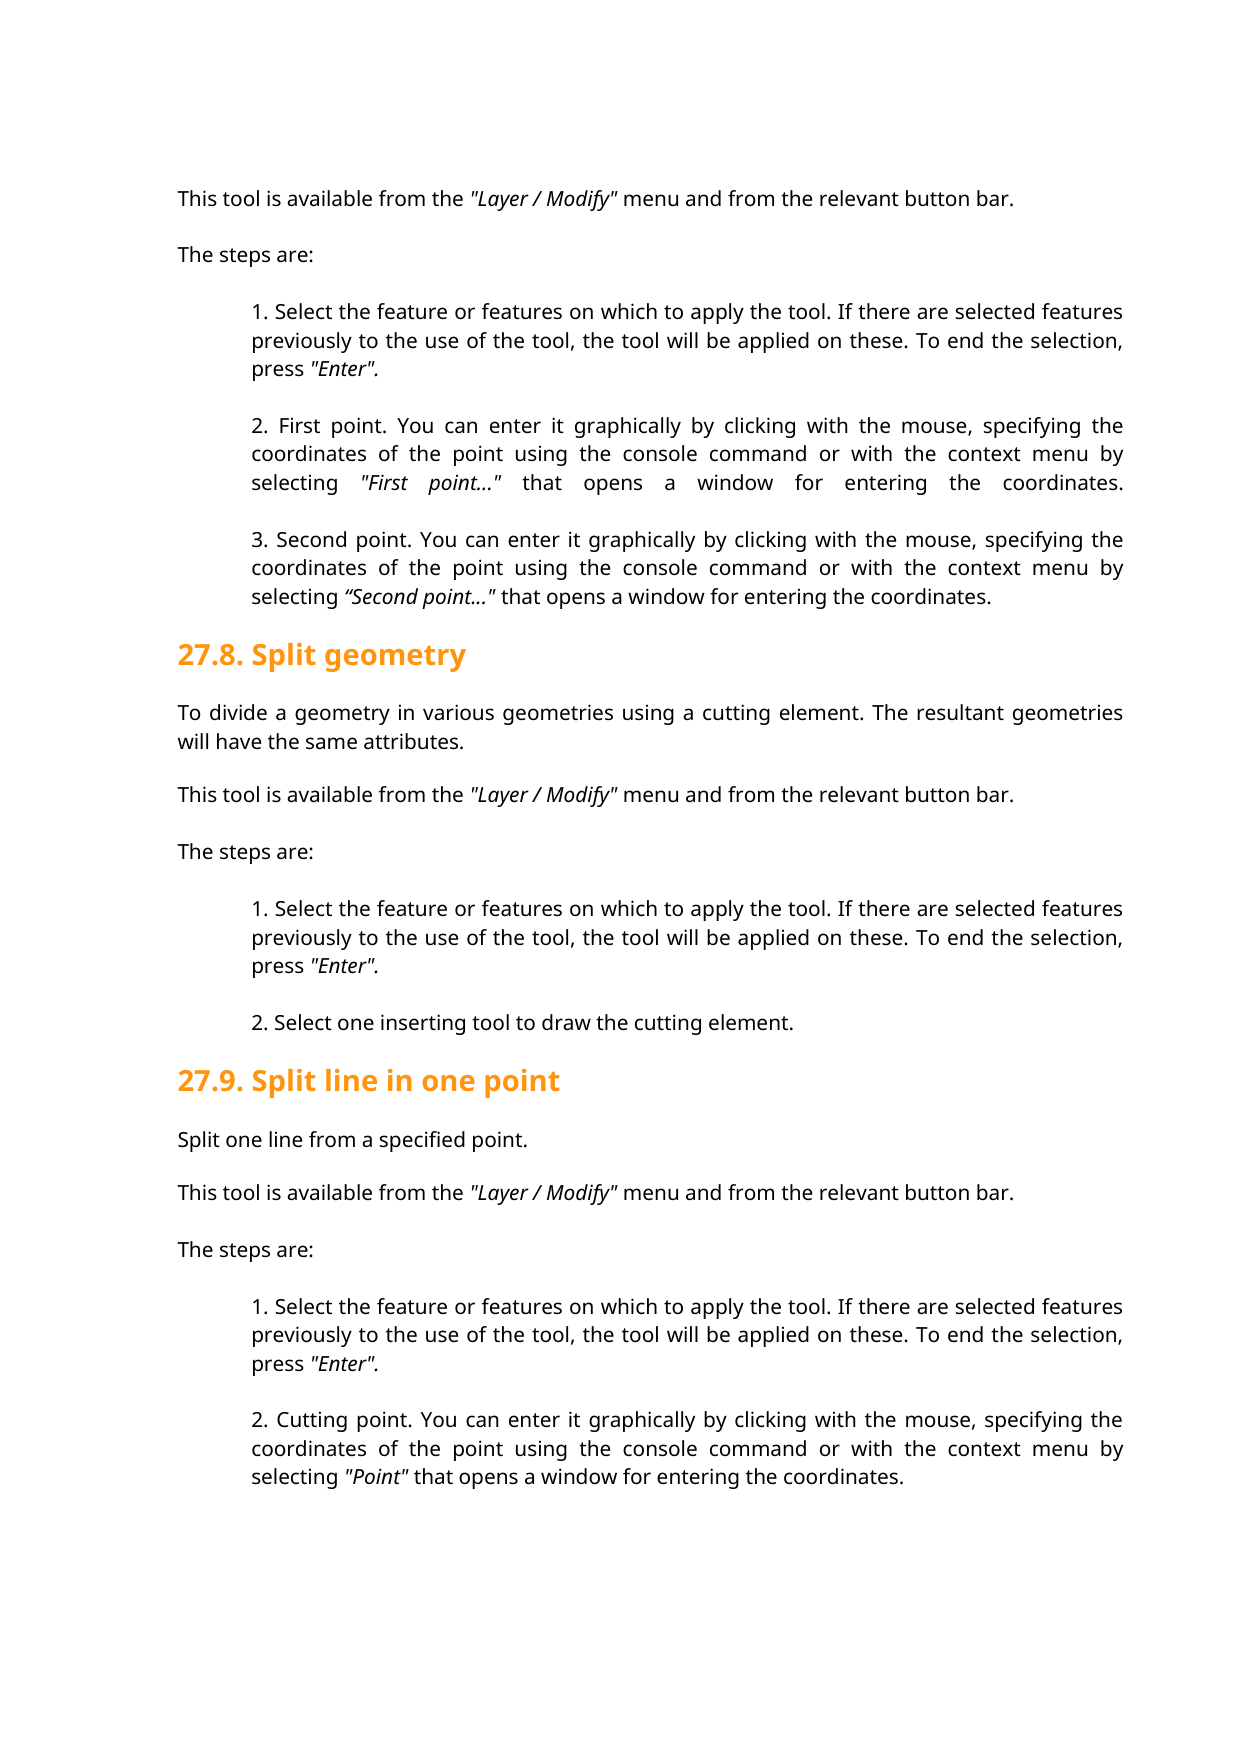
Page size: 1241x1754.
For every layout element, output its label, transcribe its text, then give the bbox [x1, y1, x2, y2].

text To divide a geometry in various geometries using a cutting element. The resultant geometries will have the same attributes. [177, 698, 1125, 755]
text 2. First point. You can enter it graphically by clicking with the mouse, specifying the coordinates of the point using the console command or with the context menu by selecting "First point..." that opens a window for entering the coordinates. 3. Second point. You can enter it graphically by clicking with the mouse, specifying the coordinates of the point using the console command or with the context menu by selecting “Second point..." that opens a window for entering the coordinates. [251, 383, 1125, 610]
text 2. Select one inserting tool to draw the cutting element. [251, 1008, 1125, 1036]
text The steps are: [177, 837, 1125, 866]
text Split one line from a specified point. [177, 1125, 1125, 1153]
text 2. Cutting point. You can enter it graphically by clicking with the mouse, specifying the coordinates of the point using the console command or with the context menu by selecting "Point" that opens a window for entering the coordinates. [251, 1406, 1125, 1491]
text This tool is available from the "Layer / Modify" menu and from the relevant button bar. [177, 184, 1125, 241]
text The steps are: [177, 241, 1125, 269]
text This tool is available from the "Layer / Modify" menu and from the relevant button bar. [177, 1178, 1125, 1235]
text 1. Select the feature or features on which to apply the tool. If there are selected features previously to the use of the tool, the tool will be applied on these. To end the selection, press "Enter". [251, 1292, 1125, 1377]
text 1. Select the feature or features on which to apply the tool. If there are selected features previously to the use of the tool, the tool will be applied on these. To end the selection, press "Enter". [251, 894, 1125, 979]
text The steps are: [177, 1235, 1125, 1263]
subtitle 27.9. Split line in one point [177, 1060, 1125, 1100]
subtitle 27.8. Split geometry [177, 634, 1125, 673]
text This tool is available from the "Layer / Modify" menu and from the relevant button bar. [177, 780, 1125, 837]
text 1. Select the feature or features on which to apply the tool. If there are selected features previously to the use of the tool, the tool will be applied on these. To end the selection, press "Enter". [251, 297, 1125, 383]
